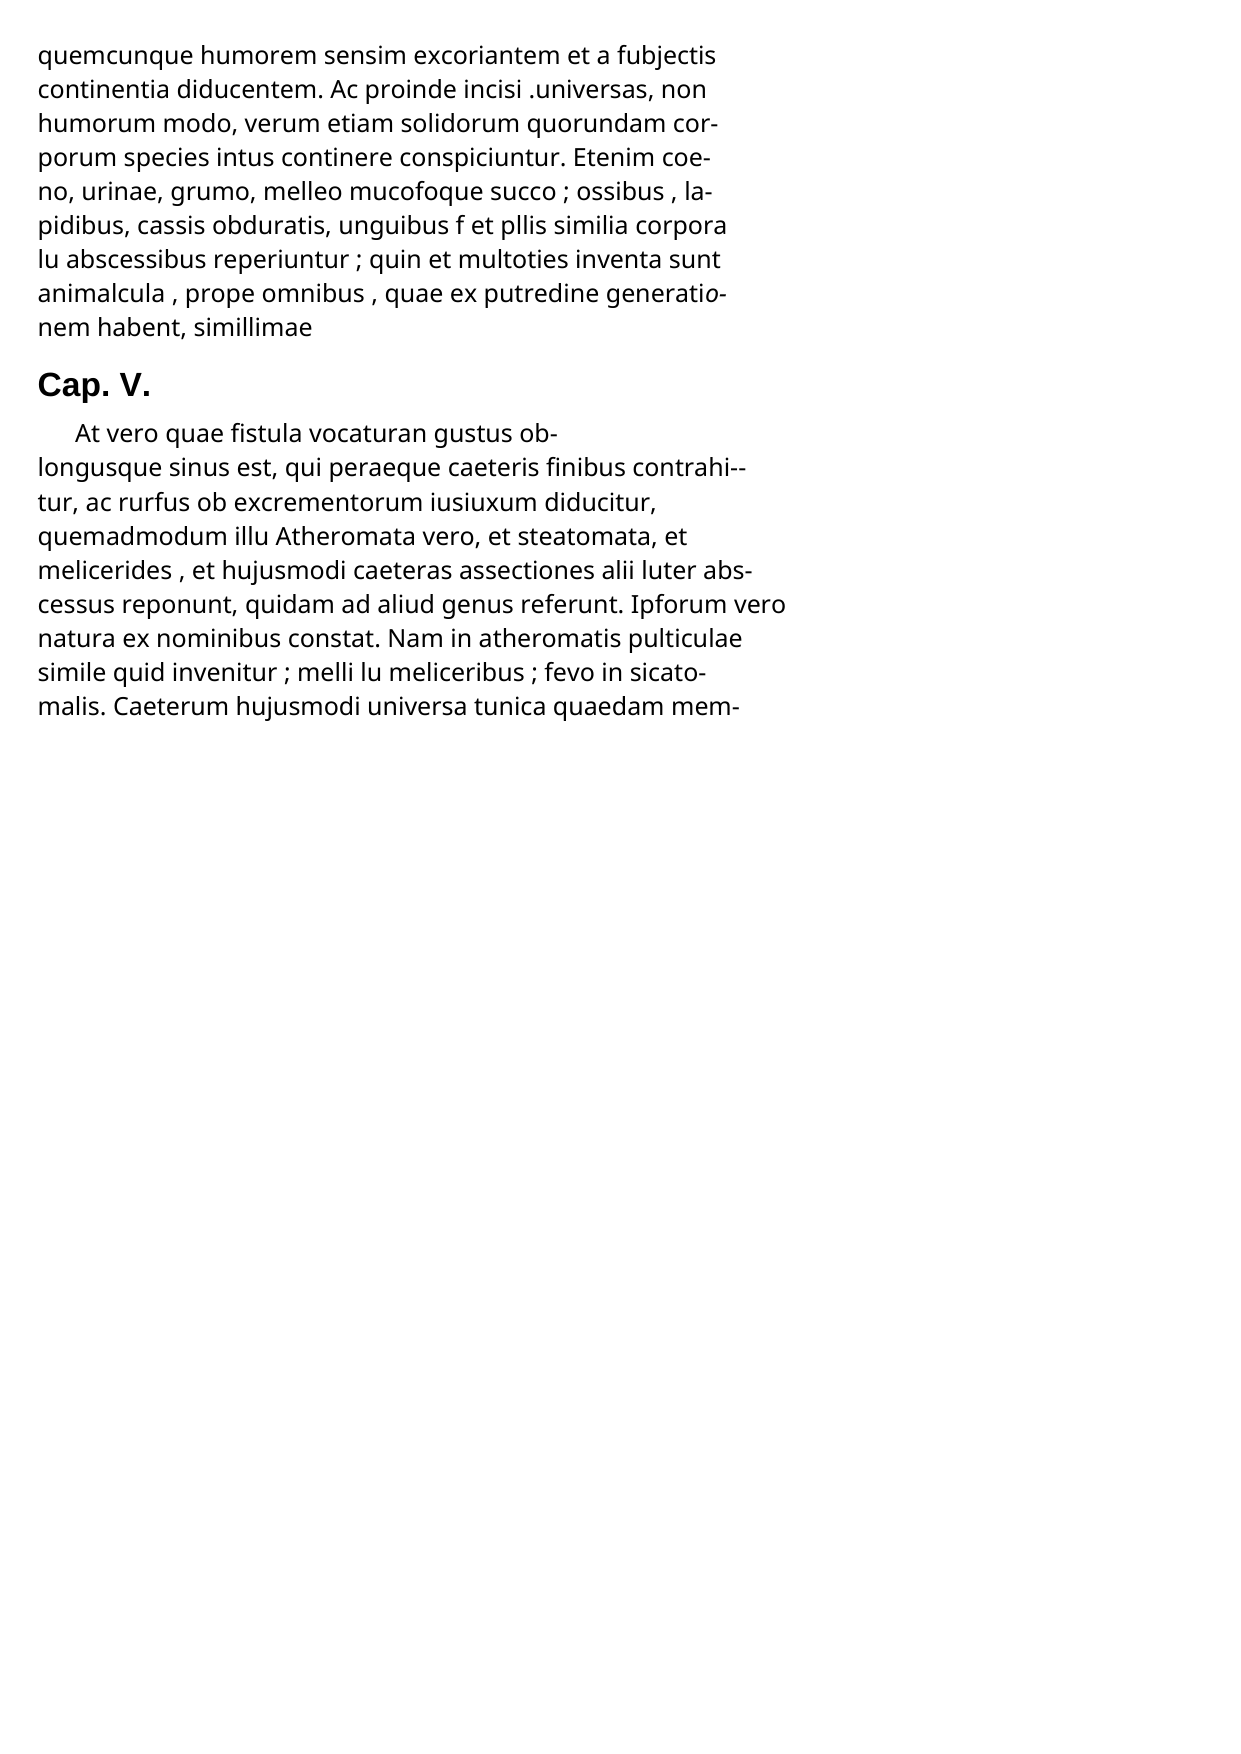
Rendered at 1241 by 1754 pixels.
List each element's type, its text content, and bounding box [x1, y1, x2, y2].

text At vero quae fistula vocaturan gustus ob- longusque sinus est, qui peraeque caeteris finibus contrahi-- tur, ac rurfus ob excrementorum iusiuxum diducitur, quemadmodum illu Atheromata vero, et steatomata, et melicerides , et hujusmodi caeteras assectiones alii luter abs- cessus reponunt, quidam ad aliud genus referunt. Ipforum vero natura ex nominibus constat. Nam in atheromatis pulticulae simile quid invenitur ; melli lu meliceribus ; fevo in sicato- malis. Caeterum hujusmodi universa tunica quaedam mem- [37, 416, 1203, 723]
text quemcunque humorem sensim excoriantem et a fubjectis continentia diducentem. Ac proinde incisi .universas, non humorum modo, verum etiam solidorum quorundam cor- porum species intus continere conspiciuntur. Etenim coe- no, urinae, grumo, melleo mucofoque succo ; ossibus , la- pidibus, cassis obduratis, unguibus f et pllis similia corpora lu abscessibus reperiuntur ; quin et multoties inventa sunt animalcula , prope omnibus , quae ex putredine generatio- nem habent, simillimae [37, 37, 1203, 344]
subtitle Cap. V. [37, 365, 1203, 403]
